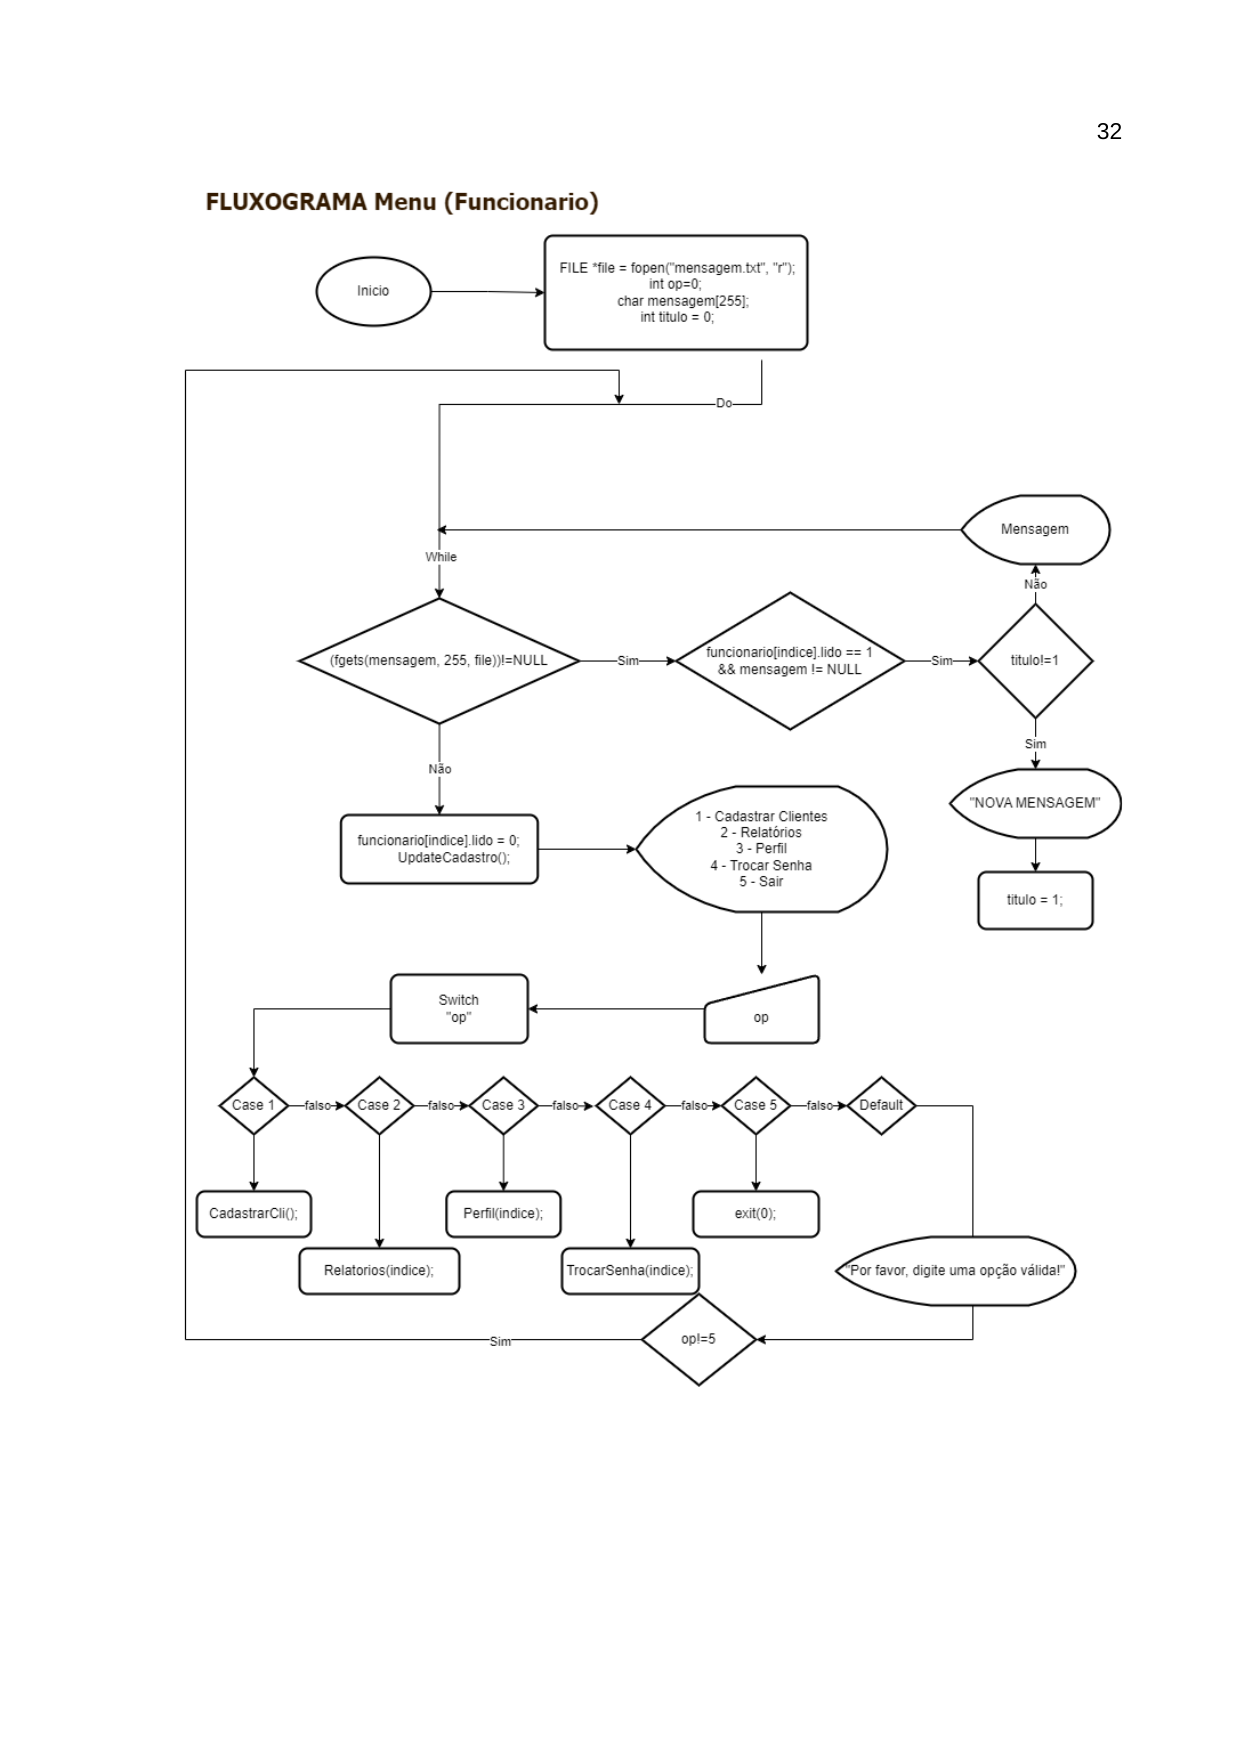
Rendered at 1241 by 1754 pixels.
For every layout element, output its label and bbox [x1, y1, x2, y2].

picture [177, 177, 1123, 1387]
